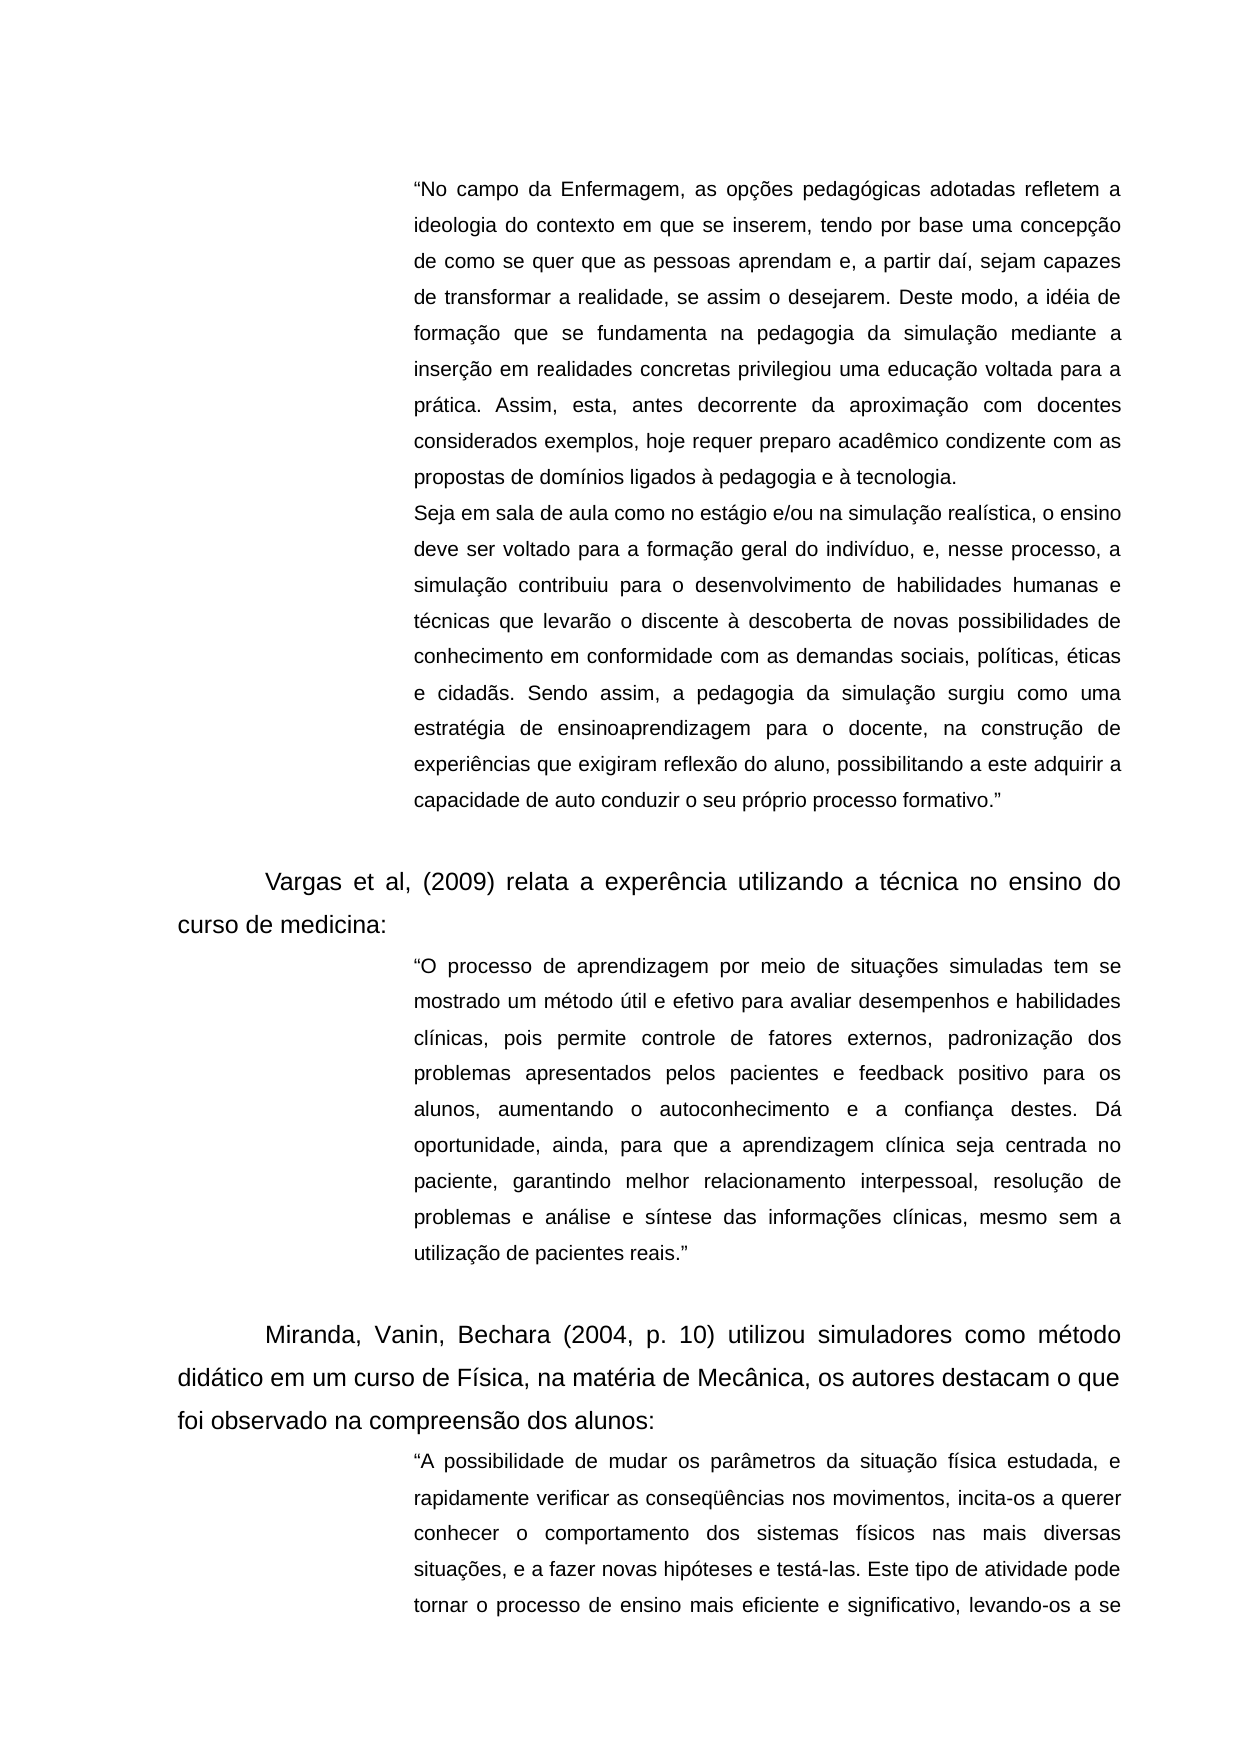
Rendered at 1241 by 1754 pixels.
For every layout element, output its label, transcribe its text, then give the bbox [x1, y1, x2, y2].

text Vargas et al, (2009) relata a experência utilizando a técnica no ensino do curso de medicina: [177, 867, 1122, 939]
text Miranda, Vanin, Bechara (2004, p. 10) utilizou simuladores como método didático em um curso de Física, na matéria de Mecânica, os autores destacam o que foi observado na compreensão dos alunos: [177, 1320, 1122, 1435]
text “No campo da Enfermagem, as opções pedagógicas adotadas refletem a ideologia do contexto em que se inserem, tendo por base uma concepção de como se quer que as pessoas aprendam e, a partir daí, sejam capazes de transformar a realidade, se assim o desejarem. Deste modo, a idéia de formação que se fundamenta na pedagogia da simulação mediante a inserção em realidades concretas privilegiou uma educação voltada para a prática. Assim, esta, antes decorrente da aproximação com docentes considerados exemplos, hoje requer preparo acadêmico condizente com as propostas de domínios ligados à pedagogia e à tecnologia. [413, 177, 1122, 489]
text “A possibilidade de mudar os parâmetros da situação física estudada, e rapidamente verificar as conseqüências nos movimentos, incita-os a querer conhecer o comportamento dos sistemas físicos nas mais diversas situações, e a fazer novas hipóteses e testá-las. Este tipo de atividade pode tornar o processo de ensino mais eficiente e significativo, levando-os a se [413, 1449, 1122, 1617]
text “O processo de aprendizagem por meio de situações simuladas tem se mostrado um método útil e efetivo para avaliar desempenhos e habilidades clínicas, pois permite controle de fatores externos, padronização dos problemas apresentados pelos pacientes e feedback positivo para os alunos, aumentando o autoconhecimento e a confiança destes. Dá oportunidade, ainda, para que a aprendizagem clínica seja centrada no paciente, garantindo melhor relacionamento interpessoal, resolução de problemas e análise e síntese das informações clínicas, mesmo sem a utilização de pacientes reais.” [413, 953, 1122, 1265]
text Seja em sala de aula como no estágio e/ou na simulação realística, o ensino deve ser voltado para a formação geral do indivíduo, e, nesse processo, a simulação contribuiu para o desenvolvimento de habilidades humanas e técnicas que levarão o discente à descoberta de novas possibilidades de conhecimento em conformidade com as demandas sociais, políticas, éticas e cidadãs. Sendo assim, a pedagogia da simulação surgiu como uma estratégia de ensinoaprendizagem para o docente, na construção de experiências que exigiram reflexão do aluno, possibilitando a este adquirir a capacidade de auto conduzir o seu próprio processo formativo.” [413, 501, 1122, 812]
